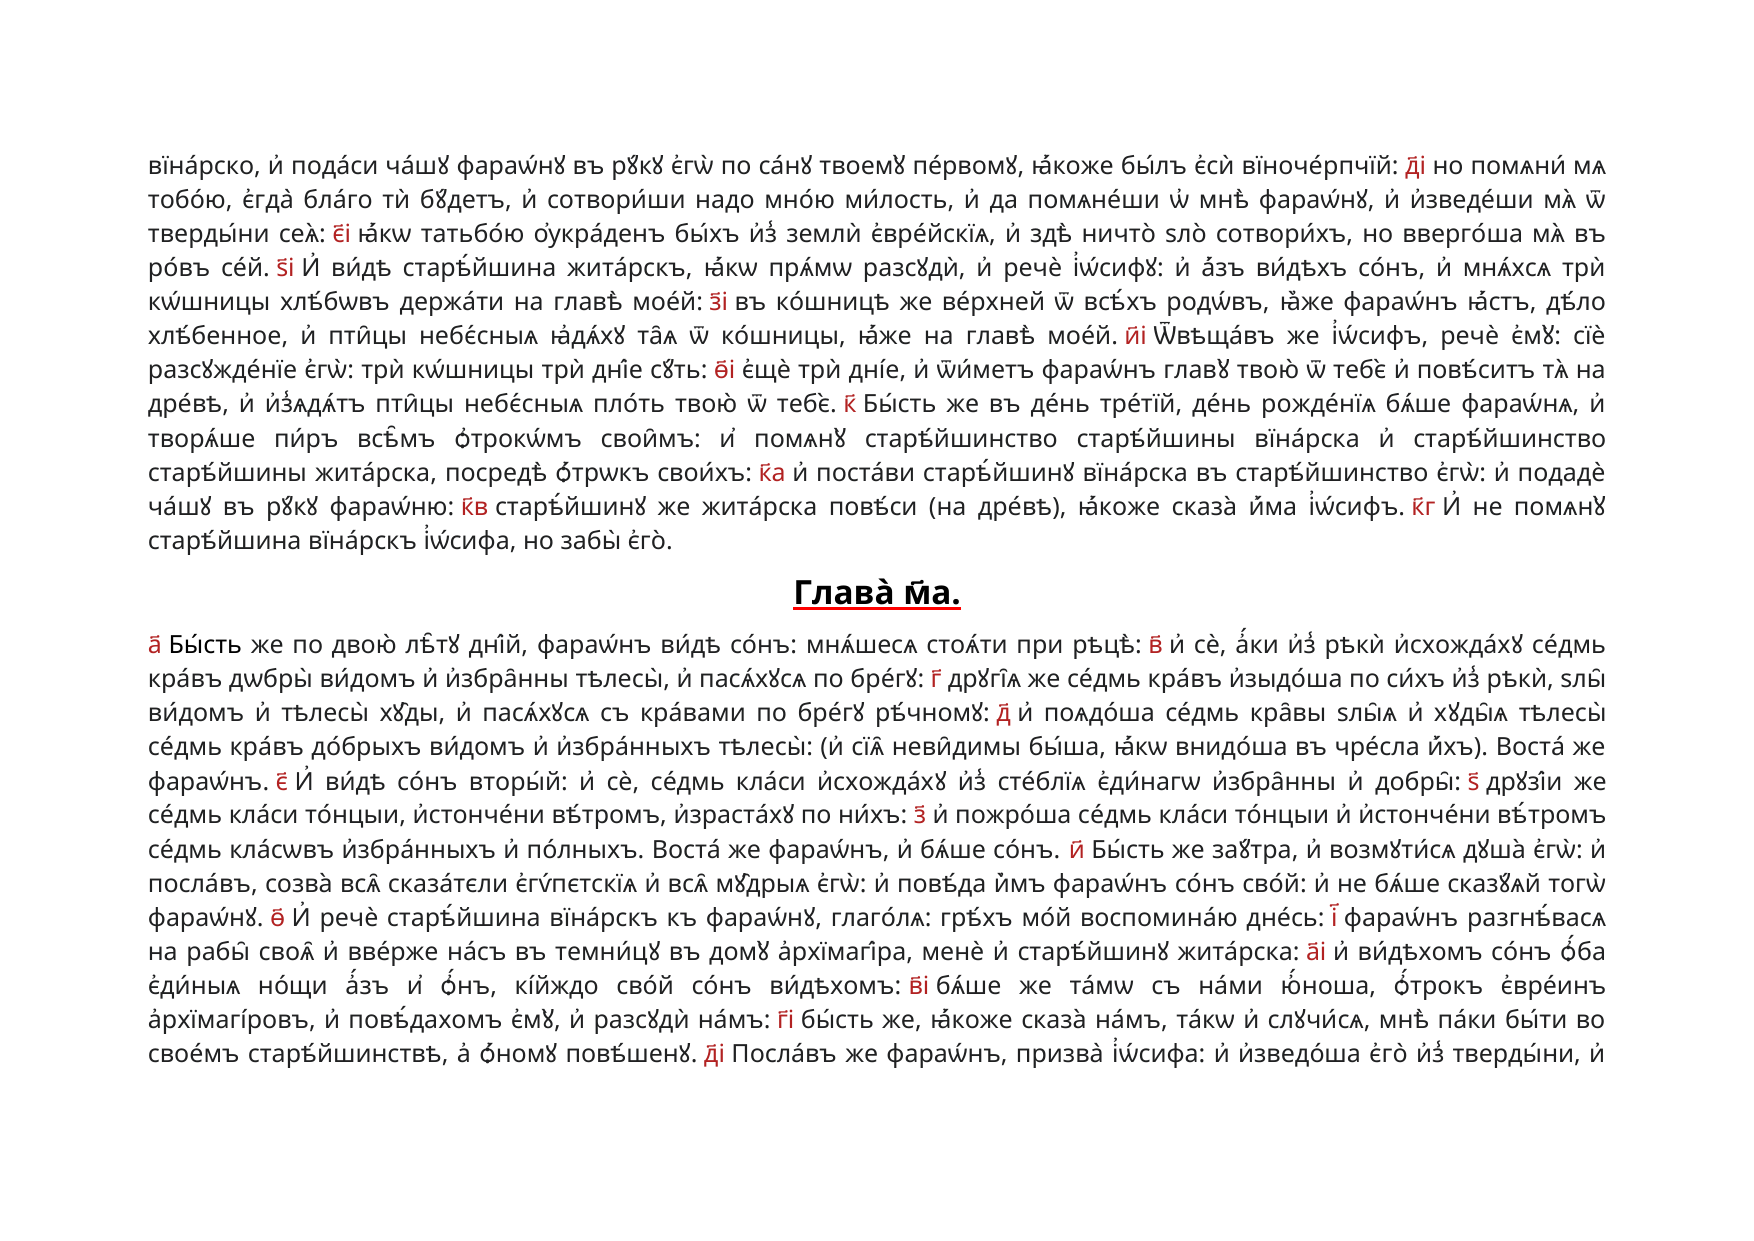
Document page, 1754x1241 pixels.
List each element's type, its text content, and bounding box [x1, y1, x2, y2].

text Глава̀ м҃а. [148, 569, 1606, 614]
text а҃ Бы́сть же по двою̀ лѣ̑тꙋ дні́й, фараѡ́нъ ви́дѣ со́нъ: мнѧ́шесѧ стоѧ́ти при рѣцѣ̀: в҃ и҆ сѐ, а҆́ки и҆з̾ рѣкѝ и҆схожда́хꙋ се́дмь кра́въ дѡбры̀ ви́домъ и҆ и҆збра̑нны тѣлесы̀, и҆ пасѧ́хꙋсѧ по бре́гꙋ: г҃ дрꙋгі̑ѧ же се́дмь кра́въ и҆зыдо́ша по си́хъ и҆з̾ рѣкѝ, ѕлы̑ ви́домъ и҆ тѣлесы̀ хꙋ̑ды, и҆ пасѧ́хꙋсѧ съ кра́вами по бре́гꙋ рѣ́чномꙋ: д҃ и҆ поѧдо́ша се́дмь кра̑вы ѕлы̑ѧ и҆ хꙋды̑ѧ тѣлесы̀ се́дмь кра́въ до́брыхъ ви́домъ и҆ и҆збра́нныхъ тѣлесы̀: (и҆ сїѧ̑ неви̑димы бы́ша, ꙗ҆́кѡ внидо́ша въ чре́сла и҆́хъ). Воста́ же фараѡ́нъ. є҃ И҆ ви́дѣ со́нъ вторы́й: и҆ сѐ, се́дмь кла́си и҆схожда́хꙋ и҆з̾ сте́блїѧ є҆ди́нагѡ и҆збра̑нны и҆ добры̑: ѕ҃ дрꙋзі́и же се́дмь кла́си то́нцыи, и҆стонче́ни вѣ́тромъ, и҆зраста́хꙋ по ни́хъ: з҃ и҆ пожро́ша се́дмь кла́си то́нцыи и҆ и҆стонче́ни вѣ́тромъ се́дмь кла́сѡвъ и҆збра́нныхъ и҆ по́лныхъ. Воста́ же фараѡ́нъ, и҆ бѧ́ше со́нъ. и҃ Бы́сть же заꙋ́тра, и҆ возмꙋти́сѧ дꙋша̀ є҆гѡ̀: и҆ посла́въ, созва̀ всѧ̑ сказа́тєли є҆гѵ́пєтскїѧ и҆ всѧ̑ мꙋ̑дрыѧ є҆гѡ̀: и҆ повѣ́да и҆̀мъ фараѡ́нъ со́нъ сво́й: и҆ не бѧ́ше сказꙋ́ѧй тогѡ̀ фараѡ́нꙋ. ѳ҃ И҆ речѐ старѣ́йшина вїна́рскъ къ фараѡ́нꙋ, глаго́лѧ: грѣ́хъ мо́й воспомина́ю дне́сь: і҃ фараѡ́нъ разгнѣ́васѧ на рабы̑ своѧ̑ и҆ вве́рже на́съ въ темни́цꙋ въ домꙋ̀ а҆рхїмагі́ра, менѐ и҆ старѣ́йшинꙋ жита́рска: а҃і и҆ ви́дѣхомъ со́нъ ѻ҆́ба є҆ди́ныѧ но́щи а҆́зъ и҆ ѻ҆́нъ, кі́йждо сво́й со́нъ ви́дѣхомъ: в҃і бѧ́ше же та́мѡ съ на́ми ю҆́ноша, ѻ҆́трокъ є҆вре́инъ а҆рхїмагі́ровъ, и҆ повѣ́дахомъ є҆мꙋ̀, и҆ разсꙋдѝ на́мъ: г҃і бы́сть же, ꙗ҆́коже сказа̀ на́мъ, та́кѡ и҆ слꙋчи́сѧ, мнѣ̀ па́ки бы́ти во свое́мъ старѣ́йшинствѣ, а҆ ѻ҆́номꙋ повѣ́шенꙋ. д҃і Посла́въ же фараѡ́нъ, призва̀ і҆ѡ́сифа: и҆ и҆зведо́ша є҆го̀ и҆з̾ тверды́ни, и҆ [148, 627, 1606, 1070]
text вїна́рско, и҆ пода́си ча́шꙋ фараѡ́нꙋ въ рꙋ́кꙋ є҆гѡ̀ по са́нꙋ твоемꙋ̀ пе́рвомꙋ, ꙗ҆́коже бы́лъ є҆сѝ вїноче́рпчїй: д҃і но помѧни́ мѧ тобо́ю, є҆гда̀ бла́го тѝ бꙋ́детъ, и҆ сотвори́ши надо мно́ю ми́лость, и҆ да помѧне́ши ѡ҆ мнѣ̀ фараѡ́нꙋ, и҆ и҆зведе́ши мѧ̀ ѿ тверды́ни сеѧ̀: є҃і ꙗ҆́кѡ татьбо́ю ѹ҆кра́денъ бы́хъ и҆з̾ землѝ є҆вре́йскїѧ, и҆ здѣ̀ ничто̀ ѕло̀ сотвори́хъ, но вверго́ша мѧ̀ въ ро́въ се́й. ѕ҃і И҆ ви́дѣ старѣ́йшина жита́рскъ, ꙗ҆́кѡ прѧ́мѡ разсꙋдѝ, и҆ речѐ і҆ѡ́сифꙋ: и҆ а҆́зъ ви́дѣхъ со́нъ, и҆ мнѧ́хсѧ трѝ кѡ́шницы хлѣ́бѡвъ держа́ти на главѣ̀ мое́й: з҃і въ ко́шницѣ же ве́рхней ѿ всѣ́хъ родѡ́въ, ꙗ҆̀же фараѡ́нъ ꙗ҆́стъ, дѣ́ло хлѣ́бенное, и҆ пти̑цы небє́сныѧ ꙗ҆дѧ́хꙋ та̑ѧ ѿ ко́шницы, ꙗ҆́же на главѣ̀ мое́й. и҃і Ѿвѣща́въ же і҆ѡ́сифъ, речѐ є҆мꙋ̀: сїѐ разсꙋжде́нїе є҆гѡ̀: трѝ кѡ́шницы трѝ дні́е сꙋ́ть: ѳ҃і є҆щѐ трѝ дні́е, и҆ ѿи́метъ фараѡ́нъ главꙋ̀ твою̀ ѿ тебє̀ и҆ повѣ́ситъ тѧ̀ на дре́вѣ, и҆ и҆з̾ѧдѧ́тъ пти̑цы небє́сныѧ пло́ть твою̀ ѿ тебє̀. к҃ Бы́сть же въ де́нь тре́тїй, де́нь рожде́нїѧ бѧ́ше фараѡ́нѧ, и҆ творѧ́ше пи́ръ всѣ̑мъ ѻ҆трокѡ́мъ свои̑мъ: и҆ помѧнꙋ̀ старѣ́йшинство старѣ́йшины вїна́рска и҆ старѣ́йшинство старѣ́йшины жита́рска, посредѣ̀ ѻ҆́трѡкъ свои́хъ: к҃а и҆ поста́ви старѣ́йшинꙋ вїна́рска въ старѣ́йшинство є҆гѡ̀: и҆ подадѐ ча́шꙋ въ рꙋ́кꙋ фараѡ́ню: к҃в старѣ́йшинꙋ же жита́рска повѣ́си (на дре́вѣ), ꙗ҆́коже сказа̀ и҆́ма і҆ѡ́сифъ. к҃г И҆ не помѧнꙋ̀ старѣ́йшина вїна́рскъ і҆ѡ́сифа, но забы̀ є҆го̀. [148, 148, 1606, 556]
